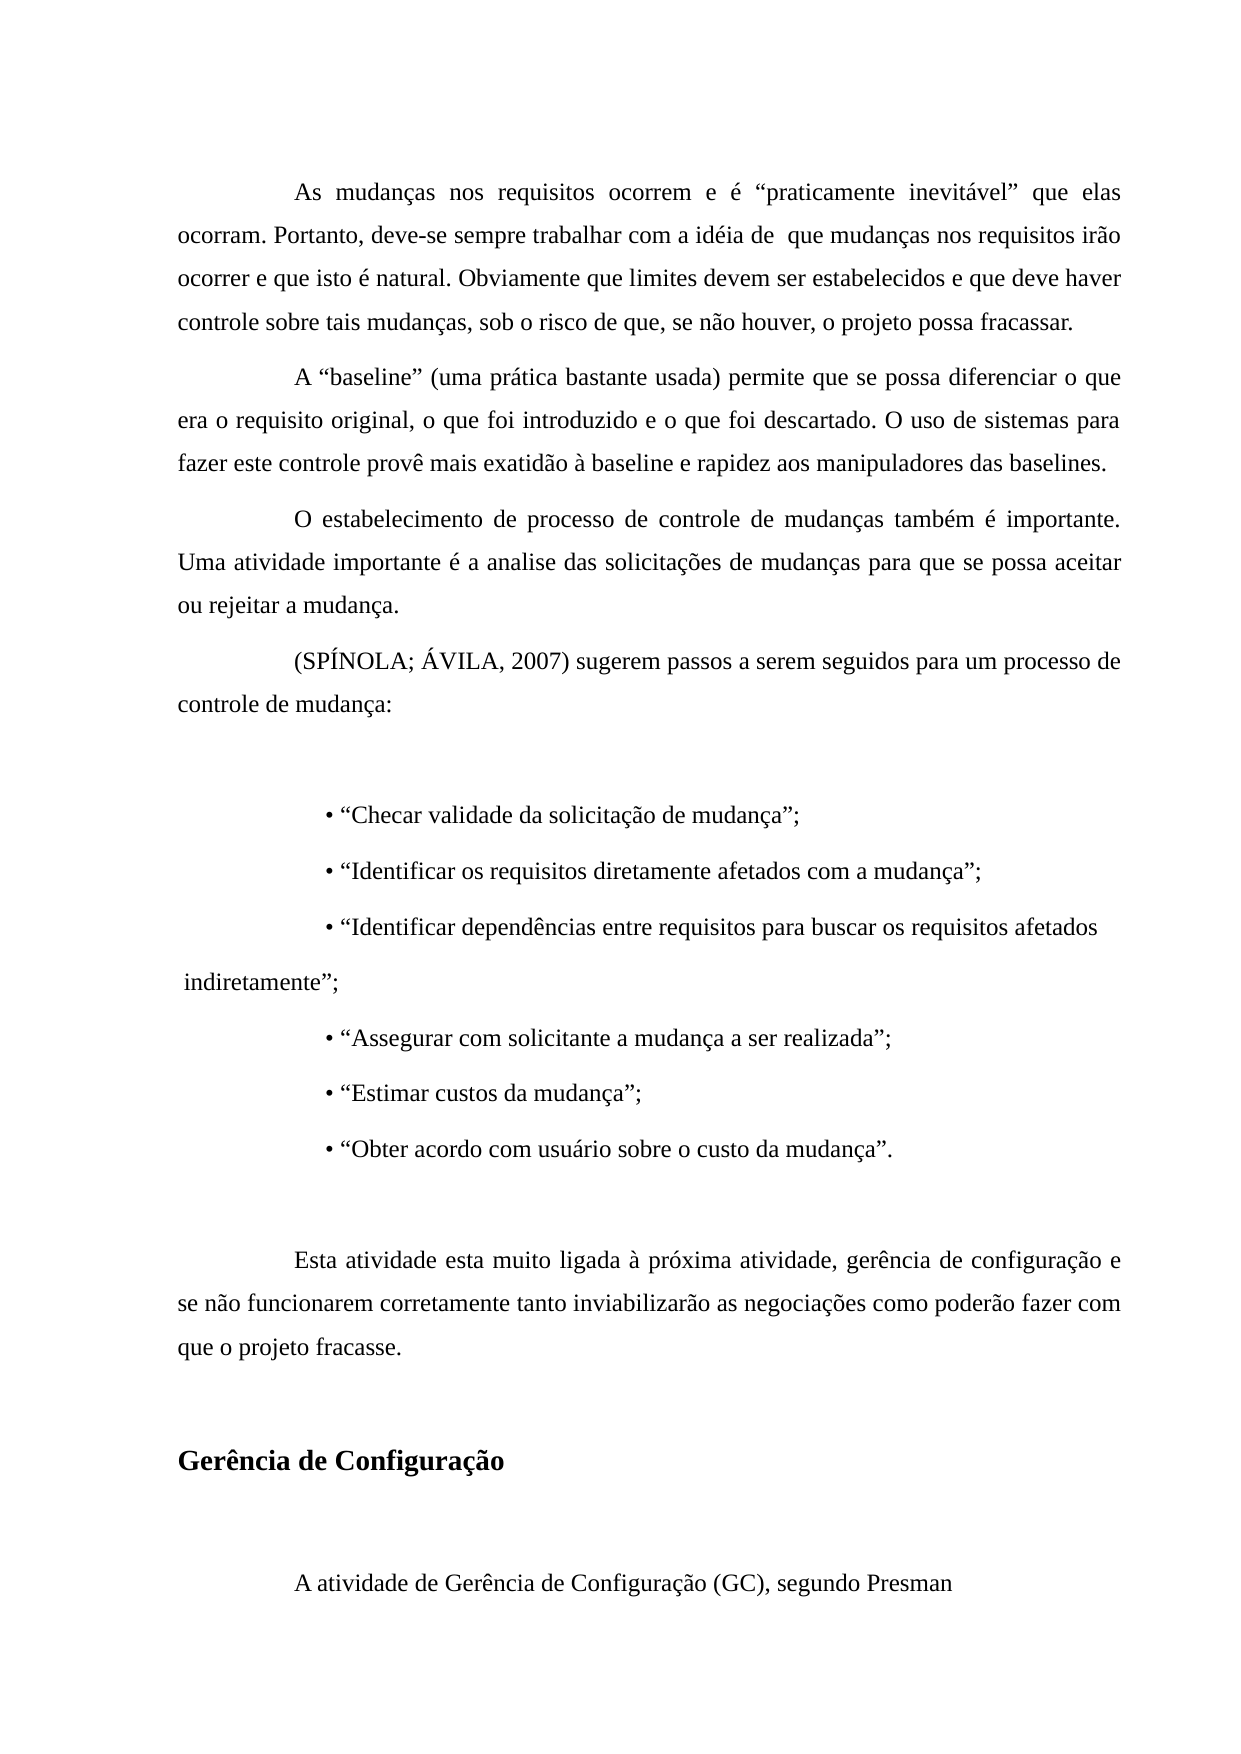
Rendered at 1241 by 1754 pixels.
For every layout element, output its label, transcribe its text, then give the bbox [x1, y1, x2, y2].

text • “Identificar os requisitos diretamente afetados com a mudança”; [177, 856, 1122, 885]
text • “Identificar dependências entre requisitos para buscar os requisitos afetados [177, 912, 1122, 940]
text As mudanças nos requisitos ocorrem e é “praticamente inevitável” que elas ocorram. Portanto, deve-se sempre trabalhar com a idéia de que mudanças nos requisitos irão ocorrer e que isto é natural. Obviamente que limites devem ser estabelecidos e que deve haver controle sobre tais mudanças, sob o risco de que, se não houver, o projeto possa fracassar. [177, 177, 1122, 335]
text indiretamente”; [177, 967, 1122, 996]
text • “Checar validade da solicitação de mudança”; [177, 800, 1122, 829]
text • “Assegurar com solicitante a mudança a ser realizada”; [177, 1023, 1122, 1052]
text O estabelecimento de processo de controle de mudanças também é importante. Uma atividade importante é a analise das solicitações de mudanças para que se possa aceitar ou rejeitar a mudança. [177, 504, 1122, 619]
text (SPÍNOLA; ÁVILA, 2007) sugerem passos a serem seguidos para um processo de controle de mudança: [177, 646, 1122, 718]
text • “Estimar custos da mudança”; [177, 1078, 1122, 1107]
text A atividade de Gerência de Configuração (GC), segundo Presman [177, 1568, 1122, 1597]
text A “baseline” (uma prática bastante usada) permite que se possa diferenciar o que era o requisito original, o que foi introduzido e o que foi descartado. O uso de sistemas para fazer este controle provê mais exatidão à baseline e rapidez aos manipuladores das baselines. [177, 362, 1122, 477]
text Esta atividade esta muito ligada à próxima atividade, gerência de configuração e se não funcionarem corretamente tanto inviabilizarão as negociações como poderão fazer com que o projeto fracasse. [177, 1245, 1122, 1360]
text • “Obter acordo com usuário sobre o custo da mudança”. [177, 1134, 1122, 1163]
text Gerência de Configuração [177, 1443, 1122, 1476]
